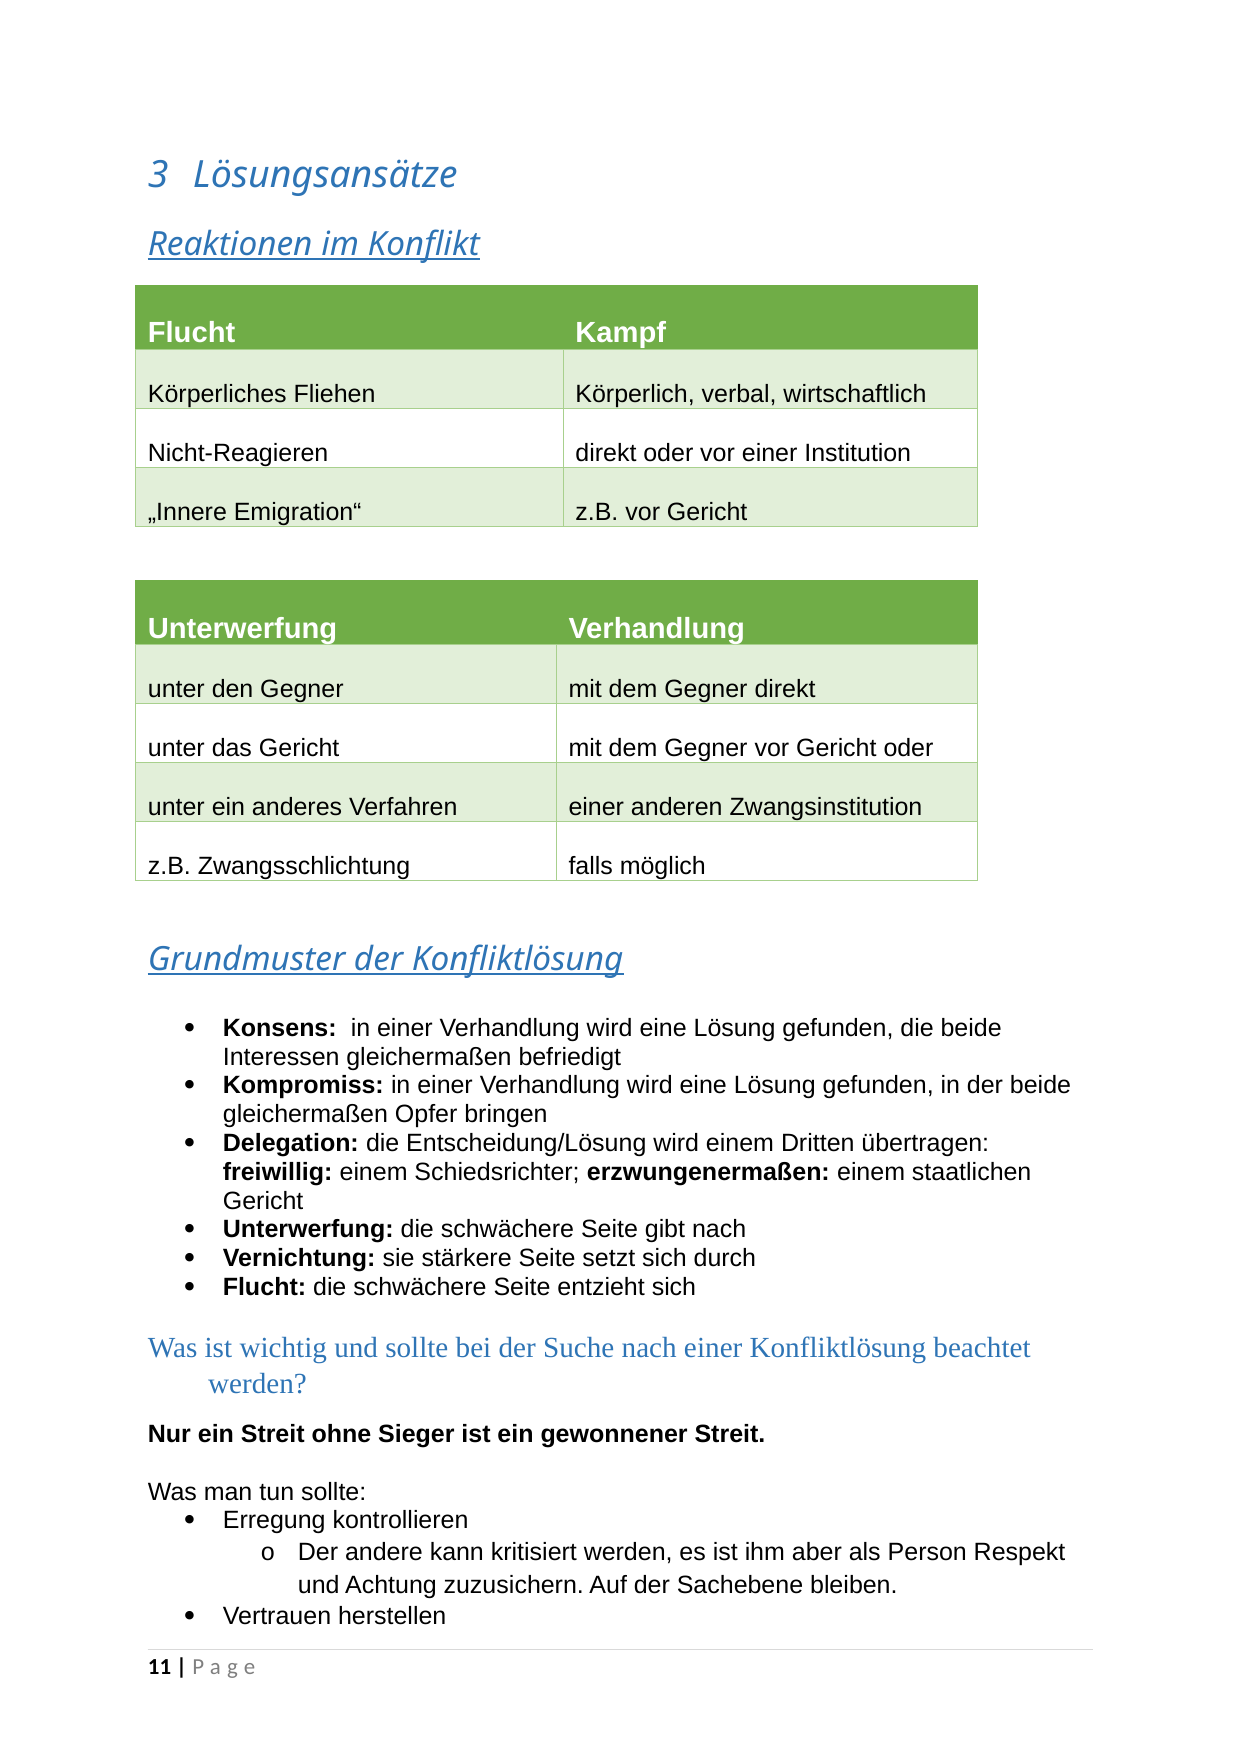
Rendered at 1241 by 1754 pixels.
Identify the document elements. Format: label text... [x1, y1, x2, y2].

table_cell z.B. vor Gericht [564, 468, 977, 526]
list Erregung kontrollieren [185, 1505, 1093, 1534]
table_cell mit dem Gegner vor Gericht oder [557, 704, 977, 762]
list Flucht: die schwächere Seite entzieht sich [185, 1272, 1093, 1301]
list Kompromiss: in einer Verhandlung wird eine Lösung gefunden, in der beide gleichermaßen Opfer bringen [185, 1071, 1093, 1128]
table_cell z.B. Zwangsschlichtung [136, 822, 556, 880]
list Delegation: die Entscheidung/Lösung wird einem Dritten übertragen: freiwillig: einem Schiedsrichter; erzwungenermaßen: einem staatlichen Gericht [185, 1128, 1093, 1214]
list Vertrauen herstellen [185, 1601, 1093, 1630]
table_cell falls möglich [557, 822, 977, 880]
table_cell Körperlich, verbal, wirtschaftlich [564, 350, 977, 408]
table_cell unter den Gegner [136, 645, 556, 703]
text Reaktionen im Konflikt [148, 219, 1093, 265]
table_cell Nicht-Reagieren [136, 409, 563, 467]
list Vernichtung: sie stärkere Seite setzt sich durch [185, 1243, 1093, 1272]
text Was ist wichtig und sollte bei der Suche nach einer Konfliktlösung beachtet werden? [148, 1330, 1093, 1400]
table_cell einer anderen Zwangsinstitution [557, 763, 977, 821]
text Nur ein Streit ohne Sieger ist ein gewonnener Streit. [148, 1419, 1093, 1477]
text Was man tun sollte: [148, 1477, 1093, 1505]
list Lösungsansätze [148, 148, 1093, 199]
table_header Kampf [564, 286, 977, 349]
table_cell unter das Gericht [136, 704, 556, 762]
list Der andere kann kritisiert werden, es ist ihm aber als Person Respekt und Achtung zuzusichern. Auf der Sachebene bleiben. [260, 1537, 1093, 1598]
table_header Verhandlung [557, 581, 977, 644]
table_header Unterwerfung [136, 581, 556, 644]
table_cell „Innere Emigration“ [136, 468, 563, 526]
text Grundmuster der Konfliktlösung [148, 935, 1093, 980]
table_cell Körperliches Fliehen [136, 350, 563, 408]
list Unterwerfung: die schwächere Seite gibt nach [185, 1214, 1093, 1243]
table_cell direkt oder vor einer Institution [564, 409, 977, 467]
table_cell unter ein anderes Verfahren [136, 763, 556, 821]
list Konsens: in einer Verhandlung wird eine Lösung gefunden, die beide Interessen gleichermaßen befriedigt [185, 1013, 1093, 1071]
table_cell mit dem Gegner direkt [557, 645, 977, 703]
table_header Flucht [136, 286, 563, 349]
